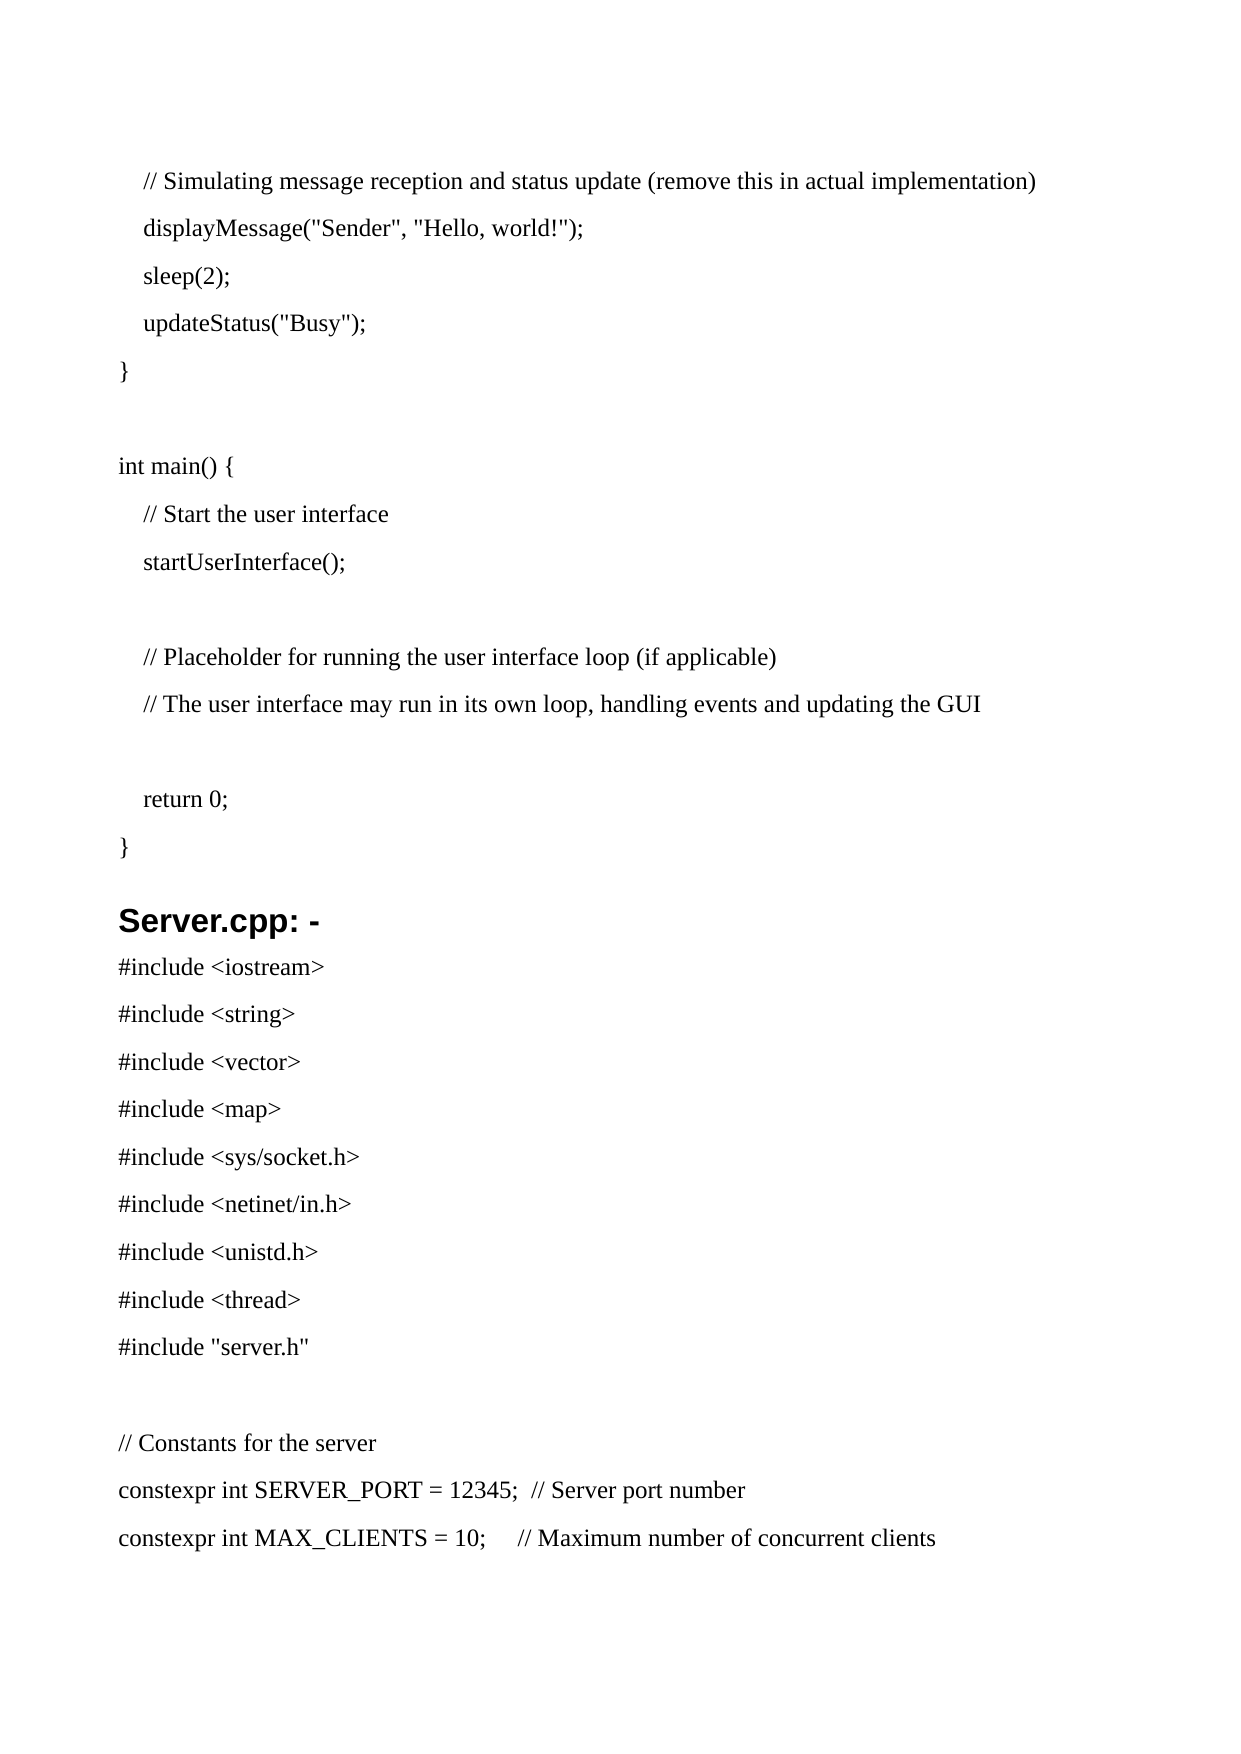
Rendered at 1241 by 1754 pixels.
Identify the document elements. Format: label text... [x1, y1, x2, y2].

text // Simulating message reception and status update (remove this in actual implementation) [118, 166, 1122, 194]
text #include <map> [118, 1094, 1122, 1123]
text updateStatus("Busy"); [118, 308, 1122, 337]
subtitle Server.cpp: - [118, 901, 1122, 939]
text // The user interface may run in its own loop, handling events and updating the GUI [118, 689, 1122, 718]
text return 0; [118, 784, 1122, 813]
text #include <iostream> [118, 952, 1122, 980]
text #include <sys/socket.h> [118, 1142, 1122, 1171]
text // Start the user interface [118, 499, 1122, 528]
text #include <netinet/in.h> [118, 1189, 1122, 1218]
text } [118, 356, 1122, 385]
text int main() { [118, 451, 1122, 480]
text } [118, 832, 1122, 861]
text constexpr int MAX_CLIENTS = 10; // Maximum number of concurrent clients [118, 1523, 1122, 1552]
text sleep(2); [118, 261, 1122, 290]
text constexpr int SERVER_PORT = 12345; // Server port number [118, 1475, 1122, 1504]
text #include <thread> [118, 1285, 1122, 1313]
text #include <string> [118, 999, 1122, 1028]
text // Constants for the server [118, 1428, 1122, 1456]
text #include <vector> [118, 1047, 1122, 1076]
text // Placeholder for running the user interface loop (if applicable) [118, 642, 1122, 671]
text startUserInterface(); [118, 547, 1122, 575]
text #include "server.h" [118, 1332, 1122, 1361]
text #include <unistd.h> [118, 1237, 1122, 1266]
text displayMessage("Sender", "Hello, world!"); [118, 213, 1122, 242]
